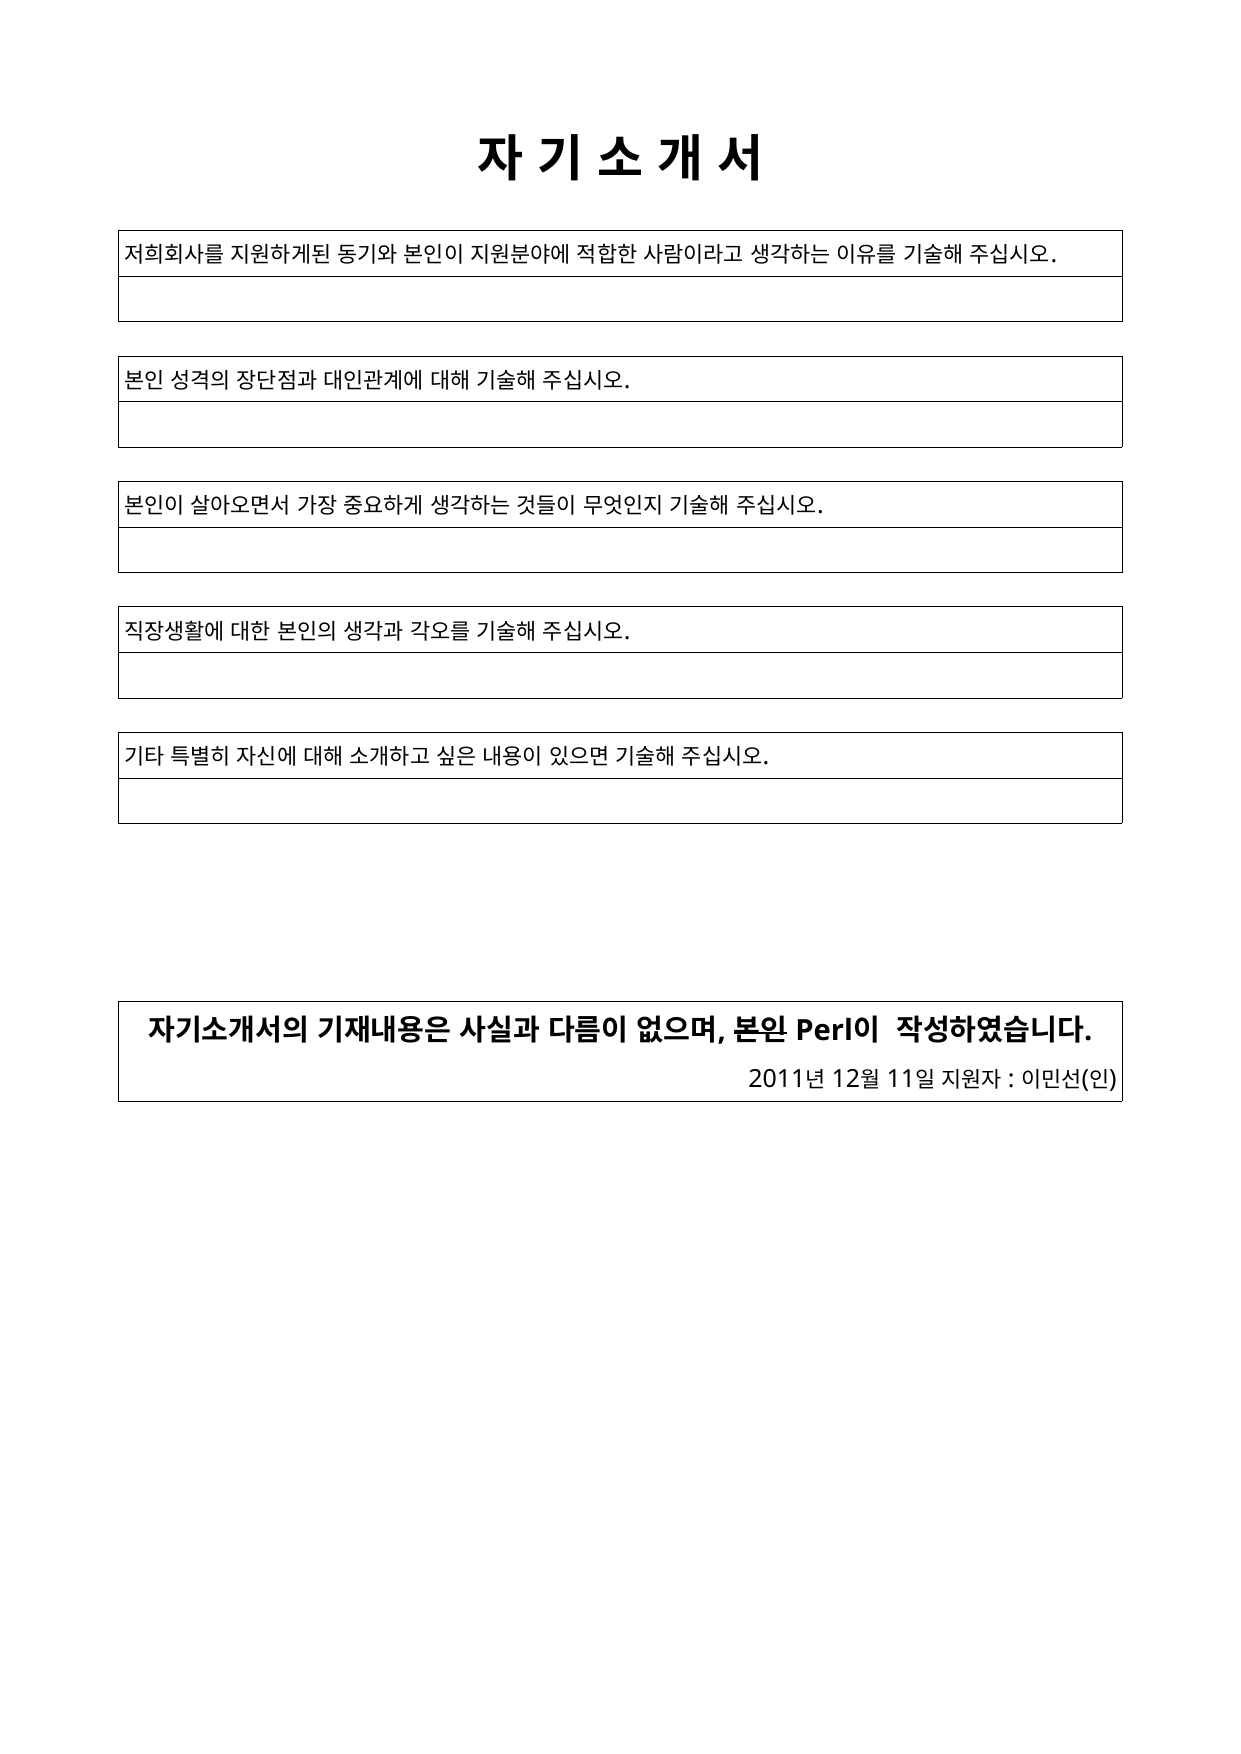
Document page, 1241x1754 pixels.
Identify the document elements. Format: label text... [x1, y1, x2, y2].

table_cell [119, 277, 1122, 321]
table_cell [119, 779, 1122, 823]
table_header 기타 특별히 자신에 대해 소개하고 싶은 내용이 있으면 기술해 주십시오. [119, 733, 1122, 777]
table_header 본인이 살아오면서 가장 중요하게 생각하는 것들이 무엇인지 기술해 주십시오. [119, 482, 1122, 527]
table_cell 2011년 12월 11일 지원자 : 이민선(인) [119, 1055, 1122, 1101]
table_header 직장생활에 대한 본인의 생각과 각오를 기술해 주십시오. [119, 607, 1122, 652]
table_header 자기소개서의 기재내용은 사실과 다름이 없으며, 본인 Perl이 작성하였습니다. [119, 1002, 1122, 1055]
table_cell [119, 528, 1122, 572]
table_cell [119, 402, 1122, 447]
table_header 저희회사를 지원하게된 동기와 본인이 지원분야에 적합한 사람이라고 생각하는 이유를 기술해 주십시오. [119, 231, 1122, 276]
table_cell [119, 653, 1122, 698]
text 자 기 소 개 서 [118, 118, 1122, 191]
table_header 본인 성격의 장단점과 대인관계에 대해 기술해 주십시오. [119, 357, 1122, 401]
